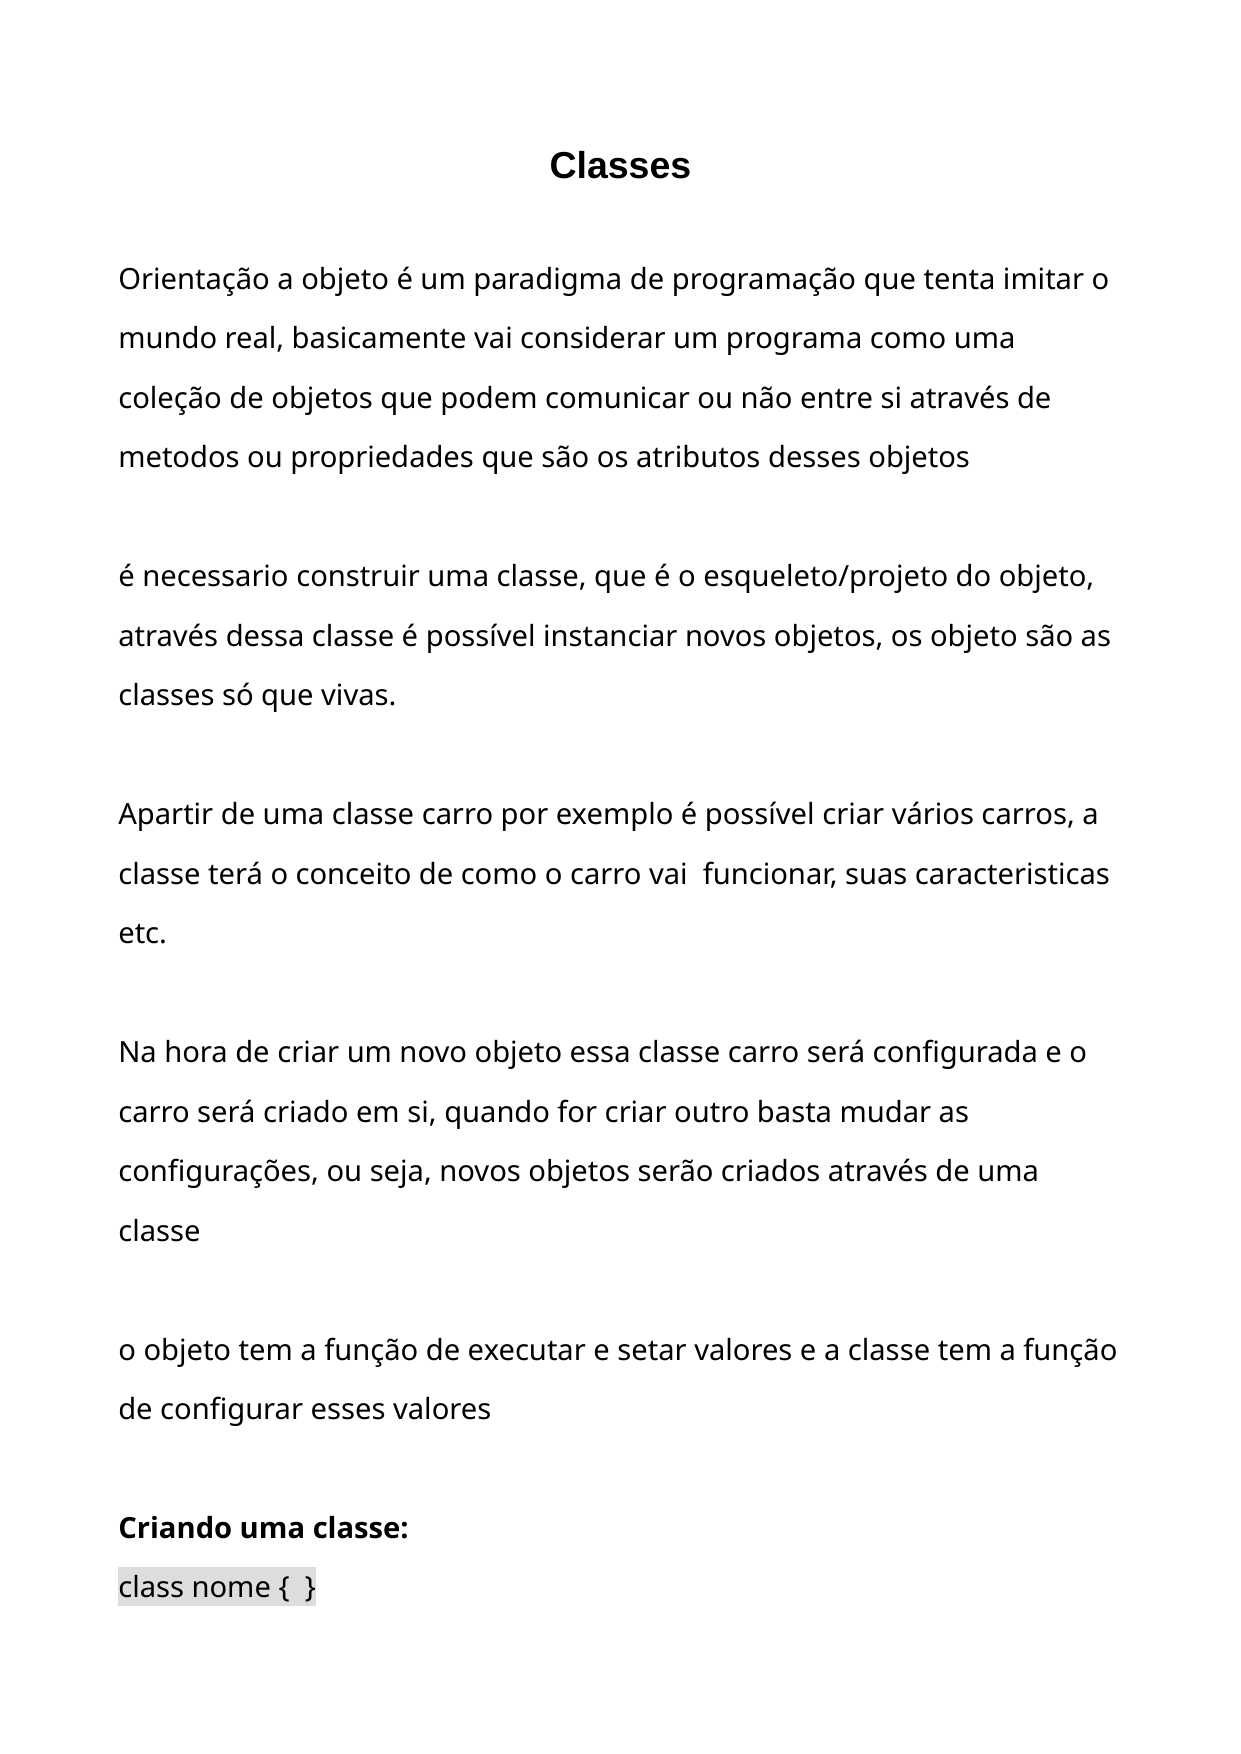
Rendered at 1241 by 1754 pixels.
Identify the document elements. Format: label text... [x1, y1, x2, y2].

subtitle Classes [118, 143, 1122, 186]
text é necessario construir uma classe, que é o esqueleto/projeto do objeto, através dessa classe é possível instanciar novos objetos, os objeto são as classes só que vivas. [118, 556, 1122, 714]
text o objeto tem a função de executar e setar valores e a classe tem a função de configurar esses valores [118, 1329, 1122, 1428]
text Criando uma classe: [118, 1507, 1122, 1547]
text Apartir de uma classe carro por exemplo é possível criar vários carros, a classe terá o conceito de como o carro vai funcionar, suas caracteristicas etc. [118, 793, 1122, 952]
text class nome { } [118, 1567, 1122, 1606]
text Na hora de criar um novo objeto essa classe carro será configurada e o carro será criado em si, quando for criar outro basta mudar as configurações, ou seja, novos objetos serão criados através de uma classe [118, 1031, 1122, 1249]
text Orientação a objeto é um paradigma de programação que tenta imitar o mundo real, basicamente vai considerar um programa como uma coleção de objetos que podem comunicar ou não entre si através de metodos ou propriedades que são os atributos desses objetos [118, 258, 1122, 476]
